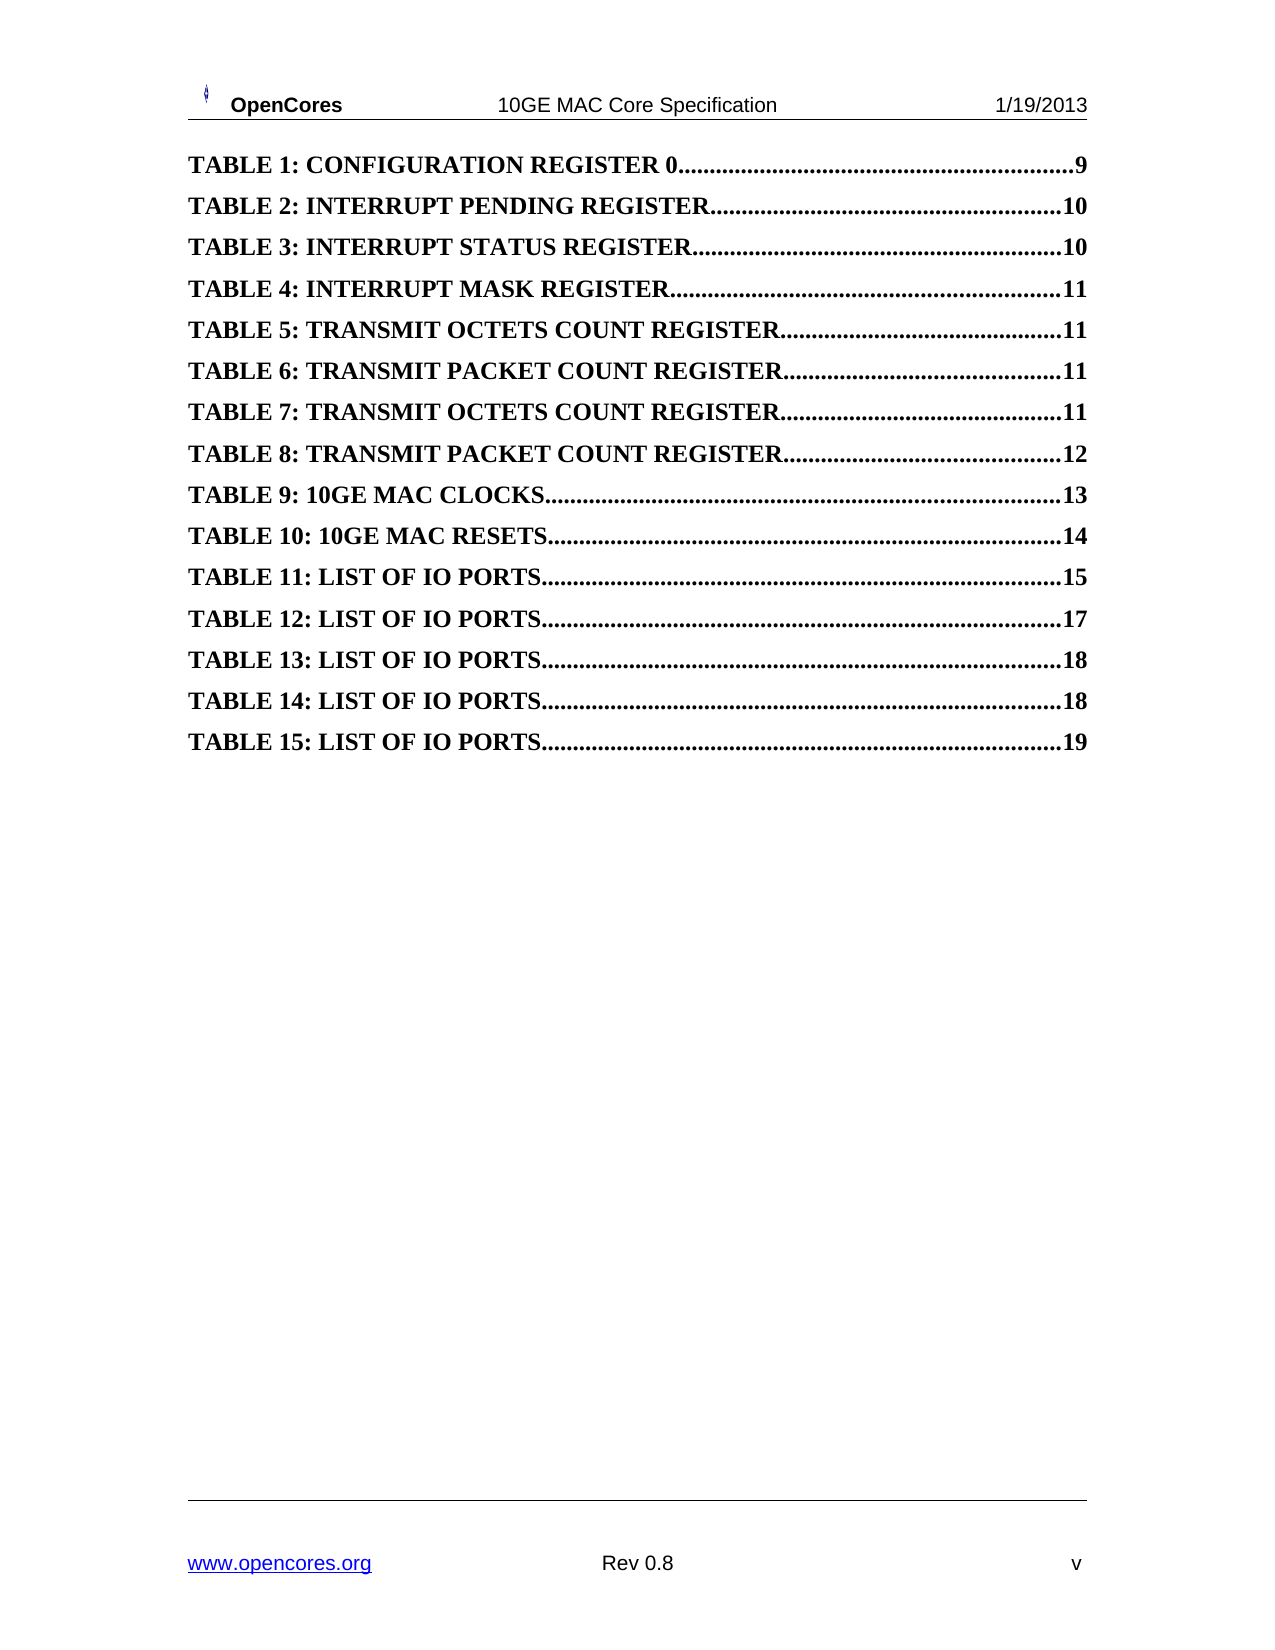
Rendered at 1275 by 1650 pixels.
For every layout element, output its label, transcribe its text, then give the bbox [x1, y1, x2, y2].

text Table 9: 10GE MAC Clocks 13 [188, 480, 1087, 509]
text Table 11: List of IO ports 15 [188, 562, 1087, 591]
text Table 12: List of IO ports 17 [188, 604, 1087, 632]
text Table 7: Transmit Octets Count Register 11 [188, 397, 1087, 426]
text Table 2: Interrupt Pending Register 10 [188, 191, 1087, 220]
text Table 14: List of IO ports 18 [188, 686, 1087, 715]
text Table 13: List of IO ports 18 [188, 645, 1087, 674]
text Table 8: Transmit Packet Count Register 12 [188, 439, 1087, 467]
text Table 15: List of IO ports 19 [188, 727, 1087, 756]
text Table 4: Interrupt Mask Register 11 [188, 274, 1087, 302]
text Table 10: 10GE MAC Resets 14 [188, 521, 1087, 550]
text Table 3: Interrupt Status Register 10 [188, 232, 1087, 261]
text Table 5: Transmit Octets Count Register 11 [188, 315, 1087, 344]
text Table 6: Transmit Packet Count Register 11 [188, 356, 1087, 385]
text Table 1: Configuration Register 0 9 [188, 150, 1087, 179]
